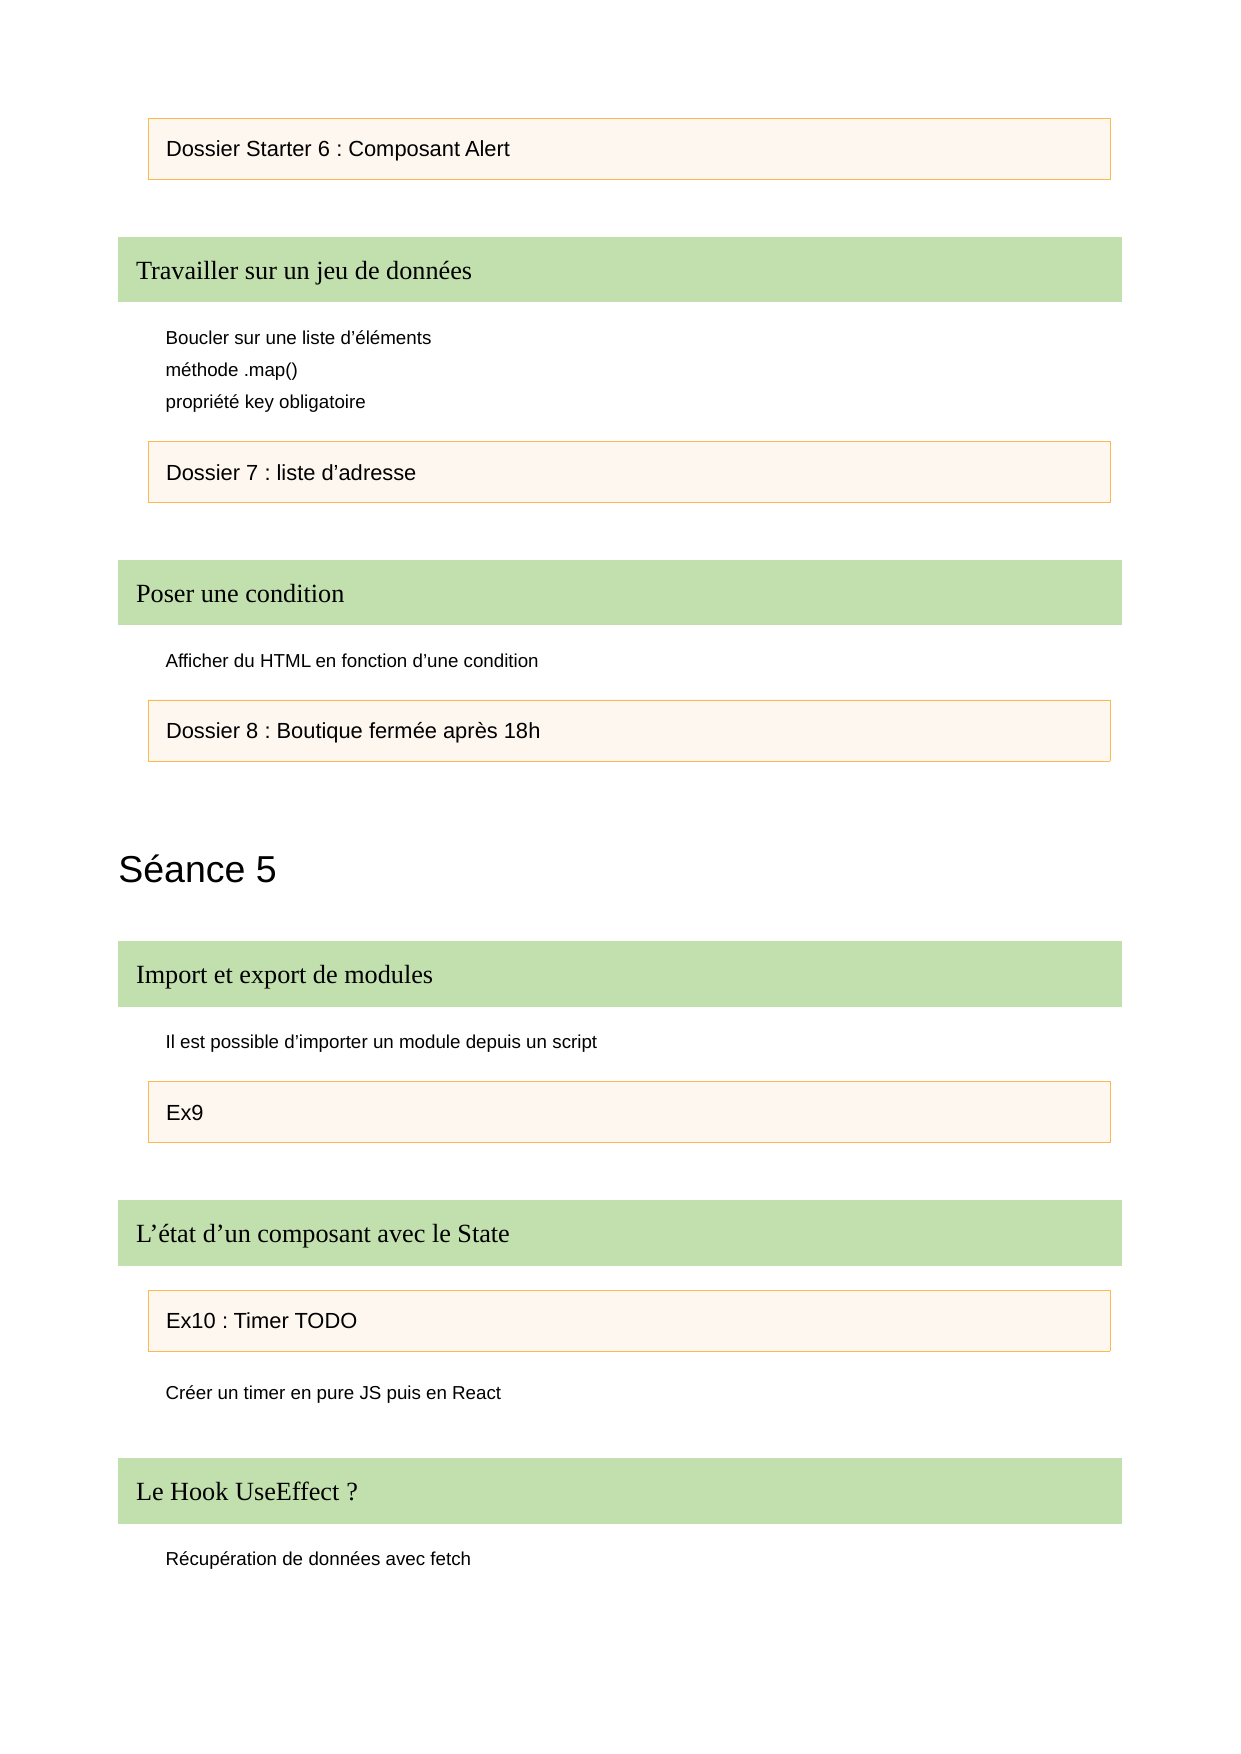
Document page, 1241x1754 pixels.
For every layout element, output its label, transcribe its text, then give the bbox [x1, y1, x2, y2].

text Créer un timer en pure JS puis en React [165, 1382, 1122, 1403]
text Récupération de données avec fetch [165, 1548, 1122, 1570]
subtitle Poser une condition [118, 560, 1122, 625]
subtitle L’état d’un composant avec le State [118, 1200, 1122, 1266]
subtitle Séance 5 [118, 847, 1122, 891]
text Ex9 [149, 1082, 1110, 1142]
text Boucler sur une liste d’éléments [165, 327, 1122, 348]
text Afficher du HTML en fonction d’une condition [165, 649, 1122, 671]
text Il est possible d’importer un module depuis un script [165, 1031, 1122, 1053]
subtitle Import et export de modules [118, 941, 1122, 1007]
text Ex10 : Timer TODO [149, 1291, 1110, 1351]
text propriété key obligatoire [165, 391, 1122, 413]
subtitle Travailler sur un jeu de données [118, 237, 1122, 302]
text Dossier 7 : liste d’adresse [149, 442, 1110, 502]
text Dossier Starter 6 : Composant Alert [149, 119, 1110, 179]
text méthode .map() [165, 359, 1122, 380]
text Dossier 8 : Boutique fermée après 18h [149, 701, 1110, 761]
subtitle Le Hook UseEffect ? [118, 1458, 1122, 1524]
